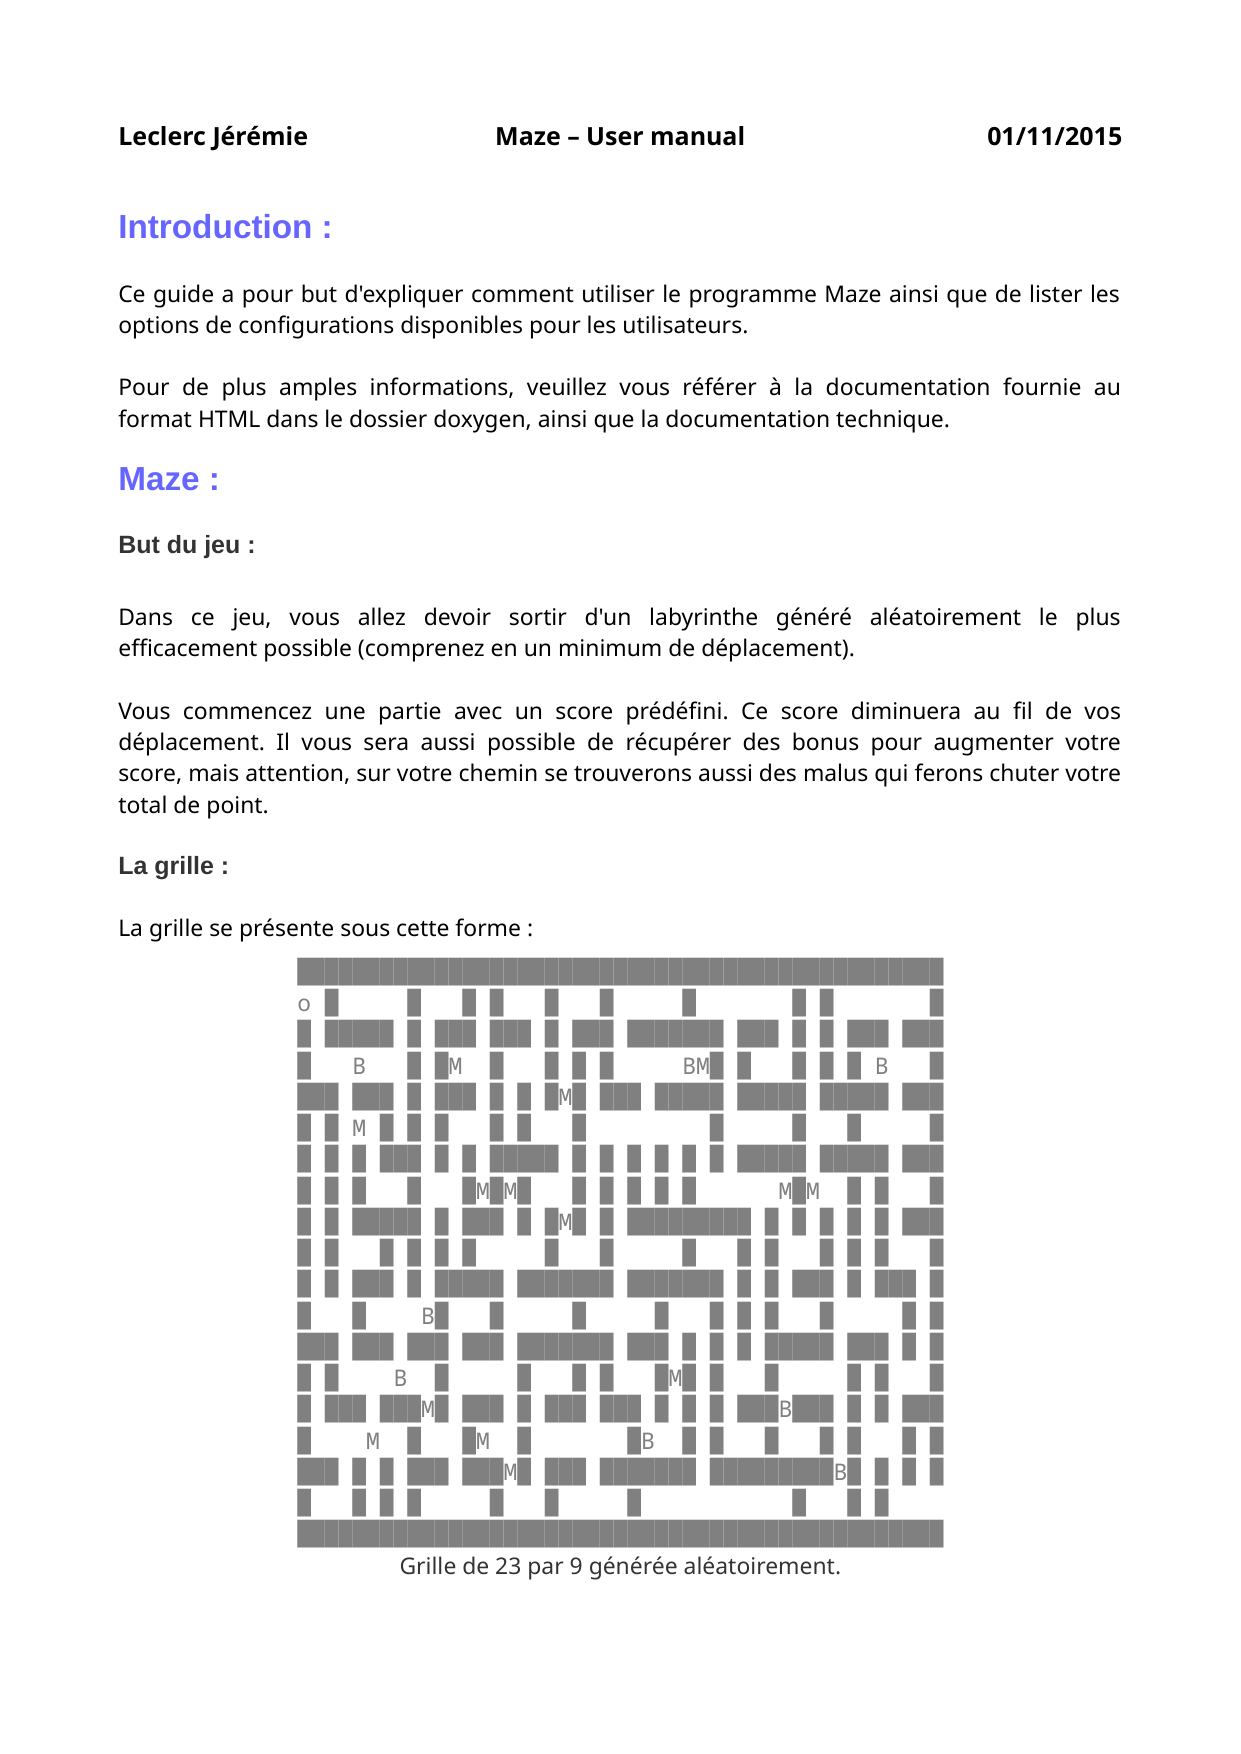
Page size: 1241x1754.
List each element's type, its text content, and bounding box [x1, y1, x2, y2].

text █ ███ ███M█ ███ █ ███ ███ █ █ █ ███B███ █ █ ███ [118, 1393, 1122, 1425]
text █ █ █ █ █ █ █ █ █ █ █ █ █ █ █ [118, 1237, 1122, 1268]
text Grille de 23 par 9 générée aléatoirement. [118, 1550, 1122, 1581]
text o █ █ █ █ █ █ █ █ █ █ [118, 987, 1122, 1018]
text █ █████ █ ███ ███ █ ███ ███████ ███ █ █ ███ ███ [118, 1018, 1122, 1050]
subtitle Introduction : [118, 207, 1122, 245]
text La grille se présente sous cette forme : [118, 912, 1122, 943]
text Dans ce jeu, vous allez devoir sortir d'un labyrinthe généré aléatoirement le plus efficacement possible (comprenez en un minimum de déplacement). [118, 601, 1122, 663]
text ███ █ █ ███ ███M█ ███ ███████ █████████B█ █ █ █ [118, 1456, 1122, 1487]
text █ █ M █ █ █ █ █ █ █ █ █ █ [118, 1112, 1122, 1143]
text █ █ B█ █ █ █ █ █ █ █ █ █ [118, 1300, 1122, 1331]
text ███████████████████████████████████████████████ [118, 956, 1122, 987]
text Pour de plus amples informations, veuillez vous référer à la documentation fournie au format HTML dans le dossier doxygen, ainsi que la documentation technique. [118, 371, 1122, 434]
text █ █ █████ █ ███ █ █M█ █ █████████ █ █ █ █ █ ███ [118, 1206, 1122, 1237]
text █ █ ███ █ █████ ███████ ███████ █ █ ███ █ ███ █ [118, 1268, 1122, 1300]
text Ce guide a pour but d'expliquer comment utiliser le programme Maze ainsi que de lister les options de configurations disponibles pour les utilisateurs. [118, 277, 1122, 340]
text █ █ █ █ █ █ █ █ █ █ [118, 1487, 1122, 1518]
text █ █ B █ █ █ █ █M█ █ █ █ █ █ [118, 1362, 1122, 1393]
text Vous commencez une partie avec un score prédéfini. Ce score diminuera au fil de vos déplacement. Il vous sera aussi possible de récupérer des bonus pour augmenter votre score, mais attention, sur votre chemin se trouverons aussi des malus qui ferons chuter votre total de point. [118, 695, 1122, 820]
text █ B █ █M █ █ █ █ BM█ █ █ █ █ B █ [118, 1050, 1122, 1081]
text La grille : [118, 851, 1122, 880]
subtitle But du jeu : [118, 531, 1122, 559]
text ███ ███ ███ ███ ███████ ███ █ █ █ █████ ███ █ █ [118, 1331, 1122, 1362]
text █ M █ █M █ █B █ █ █ █ █ █ █ [118, 1425, 1122, 1456]
text █ █ █ ███ █ █ █████ █ █ █ █ █ █ █████ █████ ███ [118, 1143, 1122, 1175]
text █ █ █ █ █M█M█ █ █ █ █ █ M█M █ █ █ [118, 1175, 1122, 1206]
text ███████████████████████████████████████████████ [118, 1518, 1122, 1550]
subtitle Maze : [118, 459, 1122, 497]
text ███ ███ █ ███ █ █ █M█ ███ █████ █████ █████ ███ [118, 1081, 1122, 1112]
